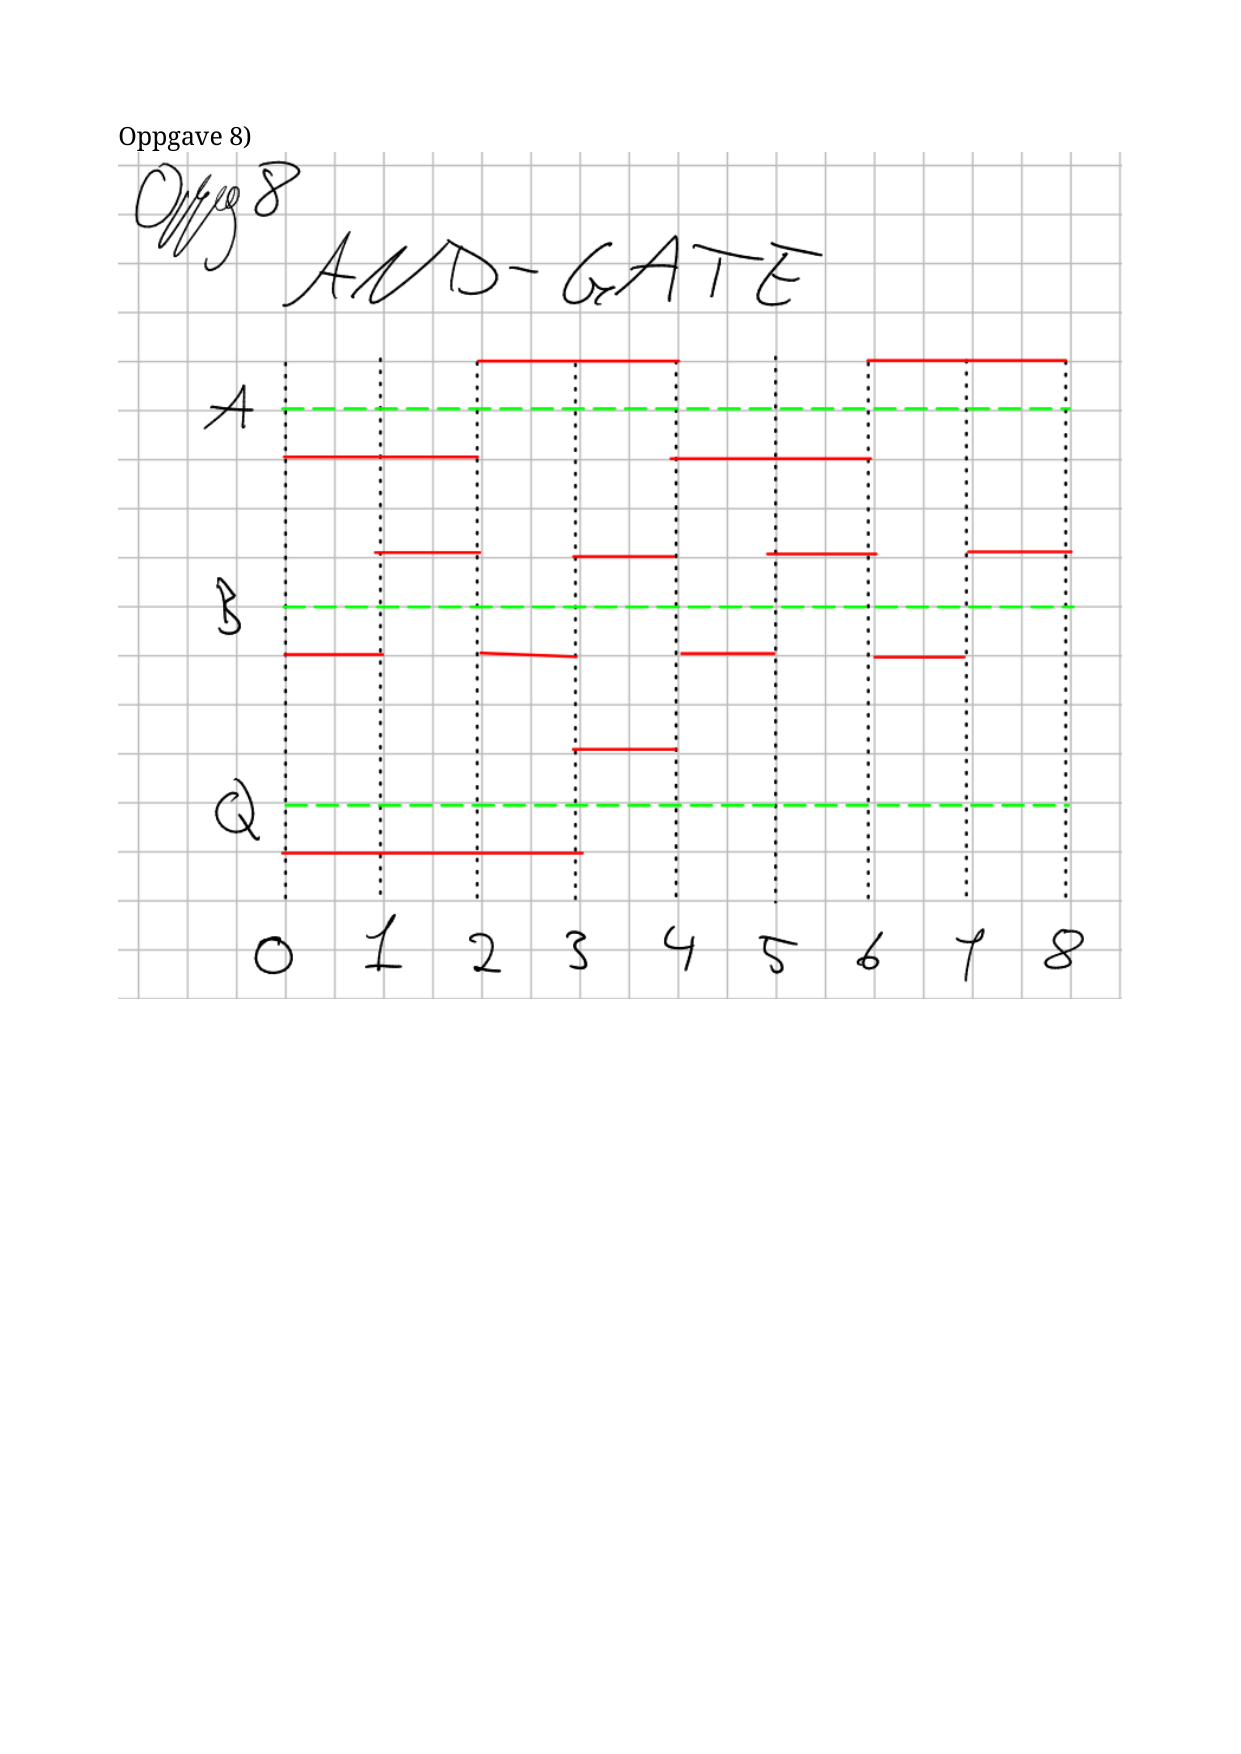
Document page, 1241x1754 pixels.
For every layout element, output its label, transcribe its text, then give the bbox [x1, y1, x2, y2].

picture [118, 152, 1123, 999]
text Oppgave 8) [118, 118, 1122, 152]
